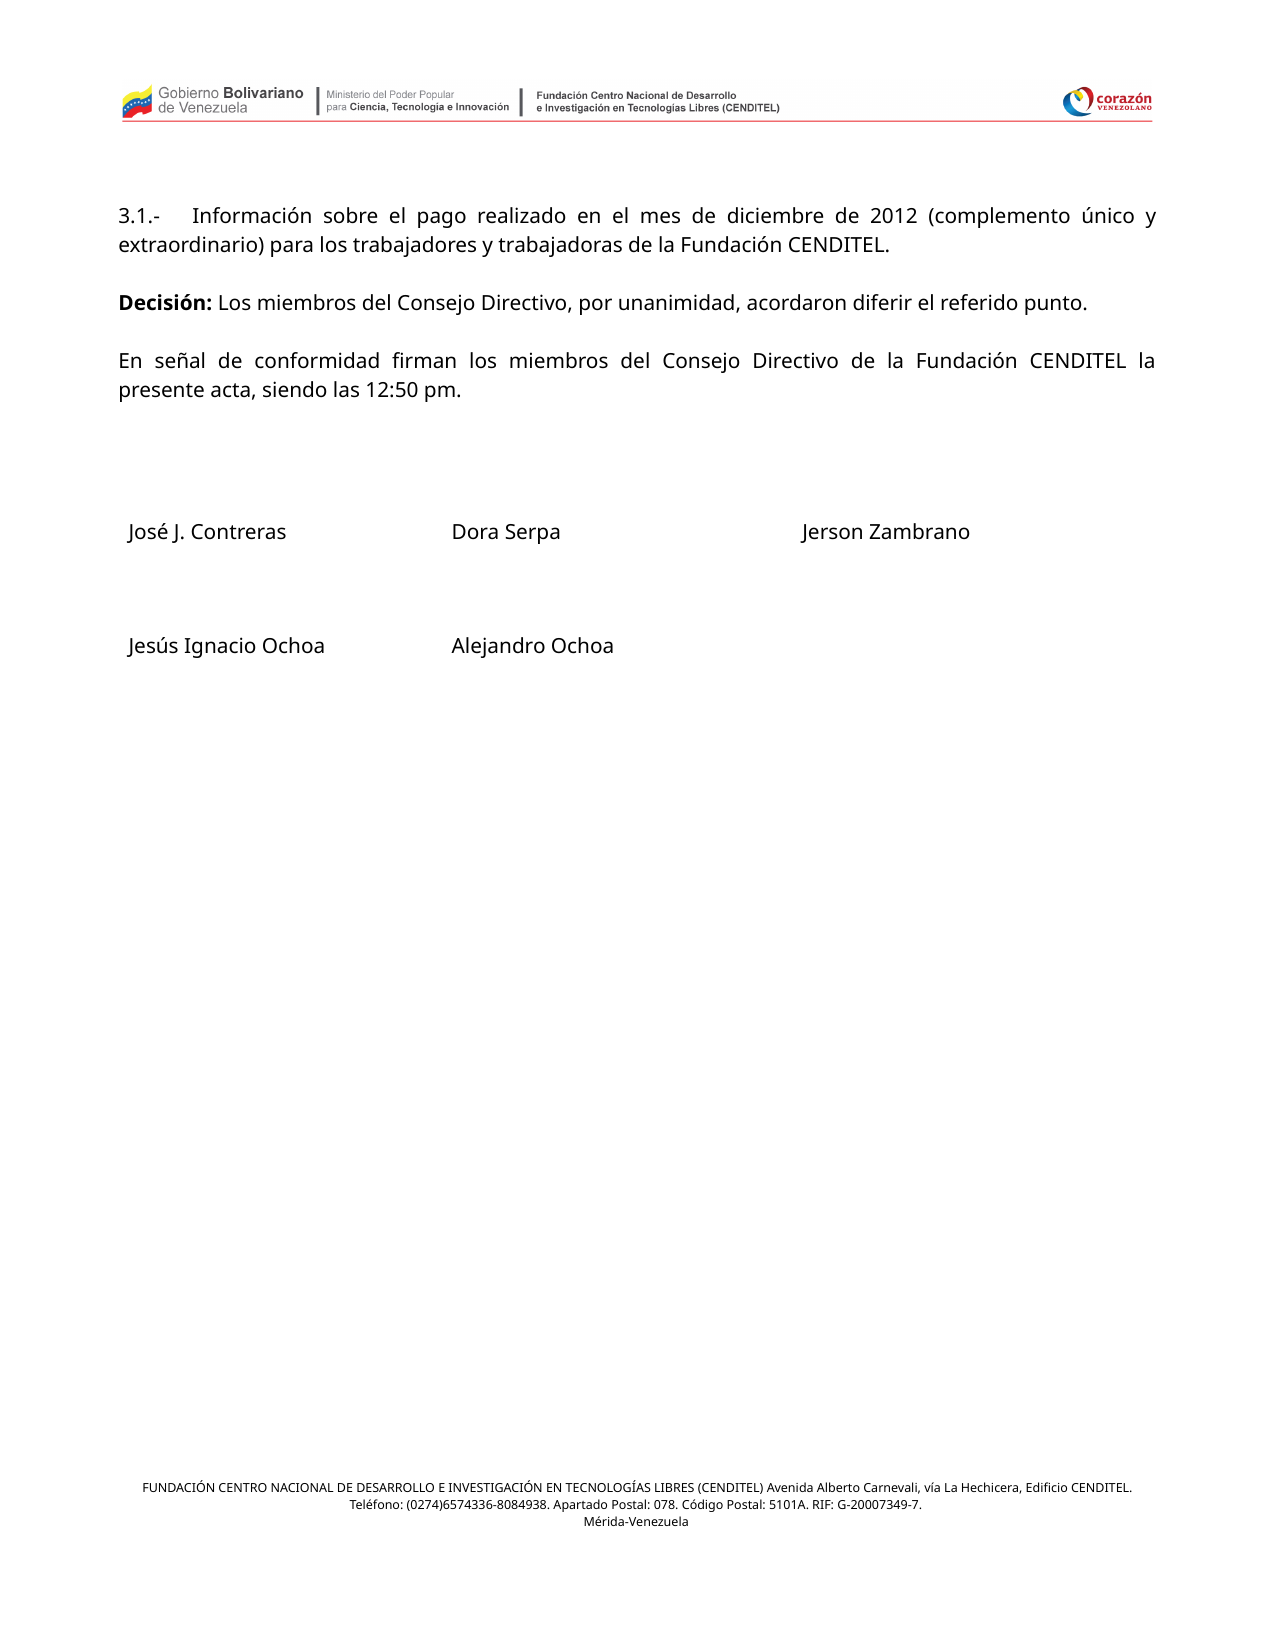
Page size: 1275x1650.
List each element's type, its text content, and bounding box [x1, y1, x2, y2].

table_cell [795, 574, 1153, 688]
table_cell Alejandro Ochoa [444, 574, 795, 688]
text En señal de conformidad firman los miembros del Consejo Directivo de la Fundación CENDITEL la presente acta, siendo las 12:50 pm. [118, 346, 1157, 403]
table_header José J. Contreras [121, 460, 444, 574]
table_cell Jesús Ignacio Ochoa [121, 574, 444, 688]
table_header Jerson Zambrano [795, 460, 1153, 574]
table_header Dora Serpa [444, 460, 795, 574]
text Decisión: Los miembros del Consejo Directivo, por unanimidad, acordaron diferir el referido punto. [118, 288, 1157, 317]
text 3.1.- Información sobre el pago realizado en el mes de diciembre de 2012 (complemento único y extraordinario) para los trabajadores y trabajadoras de la Fundación CENDITEL. [118, 202, 1157, 258]
picture [122, 79, 1153, 122]
